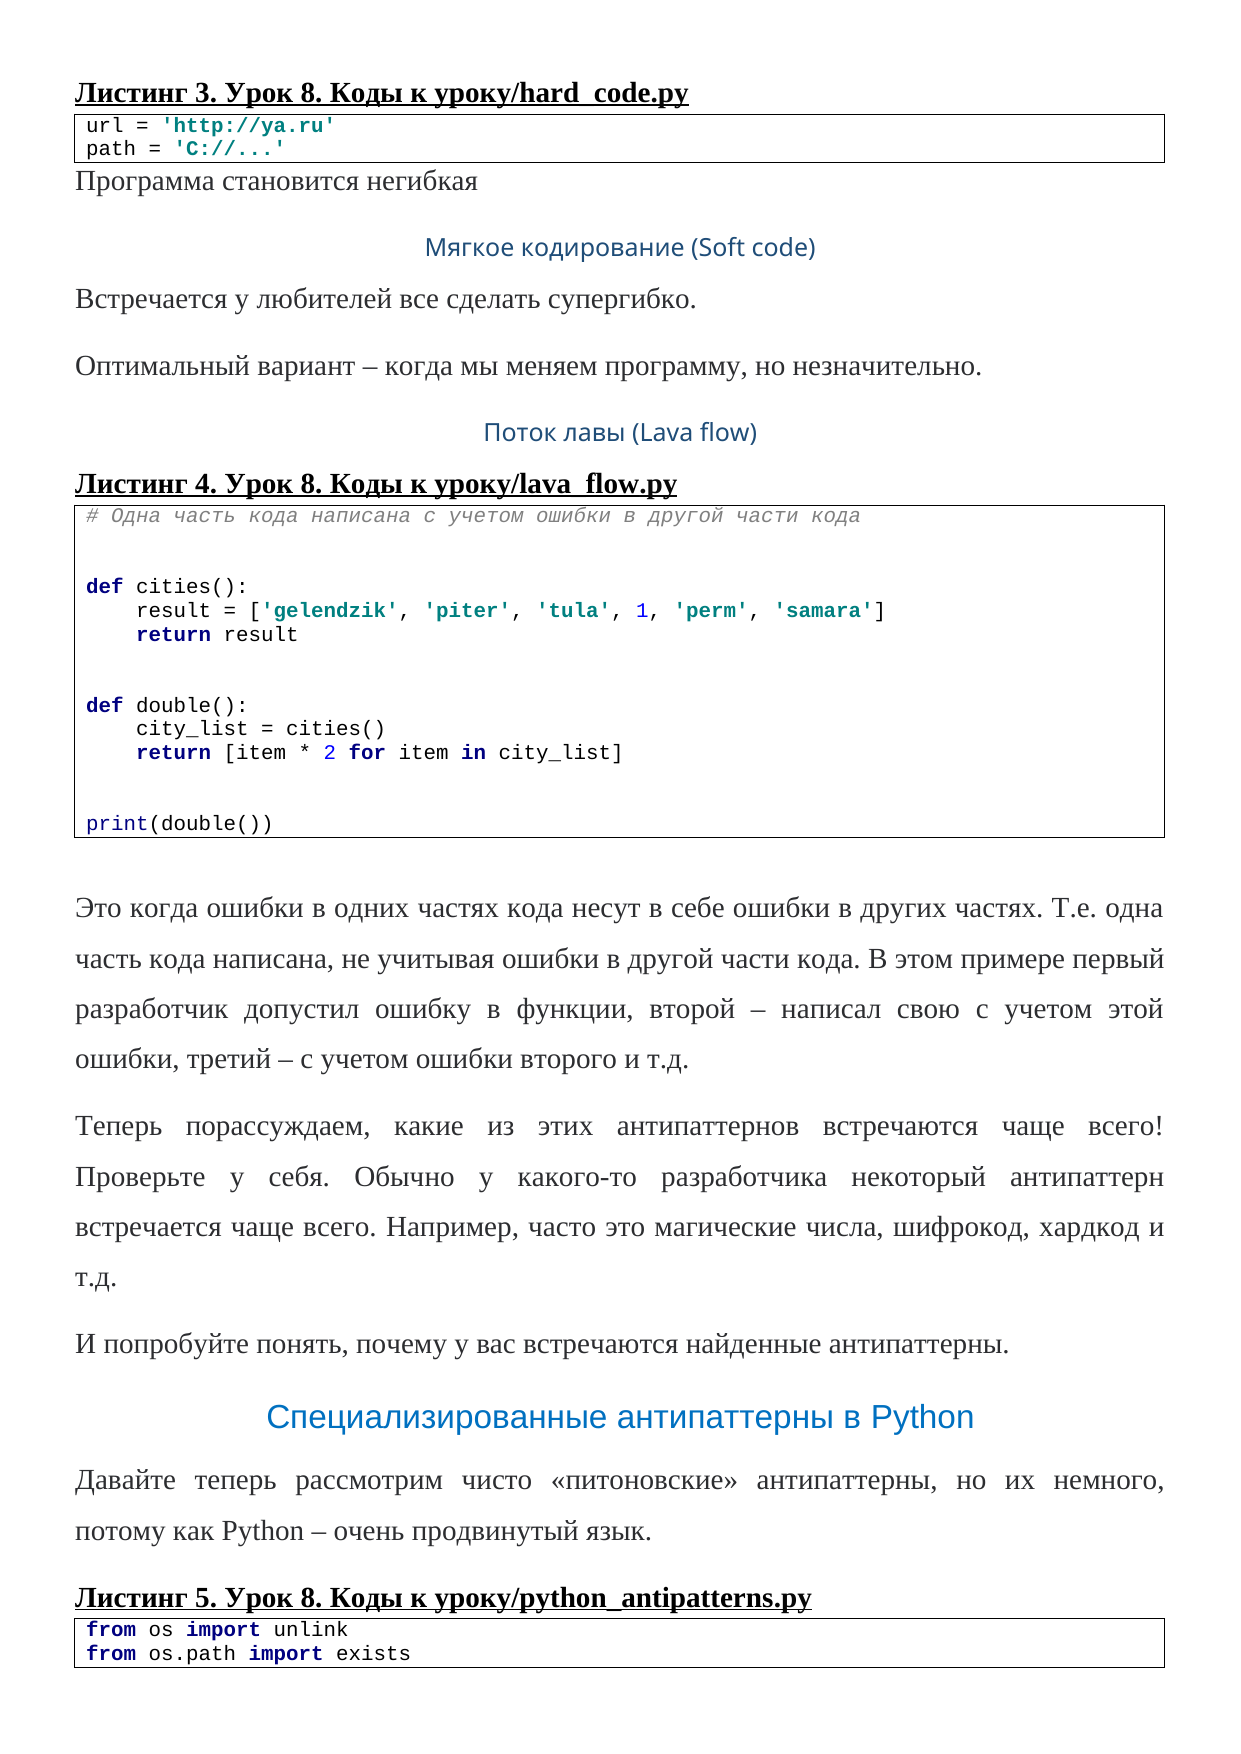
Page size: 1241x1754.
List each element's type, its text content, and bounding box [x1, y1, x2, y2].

text Программа становится негибкая [75, 163, 1165, 196]
text И попробуйте понять, почему у вас встречаются найденные антипаттерны. [75, 1326, 1165, 1360]
text Оптимальный вариант – когда мы меняем программу, но незначительно. [75, 348, 1165, 381]
subtitle Специализированные антипаттерны в Python [75, 1397, 1165, 1436]
subtitle Поток лавы (Lava flow) [75, 415, 1165, 449]
text Листинг 3. Урок 8. Коды к уроку/hard_code.py [75, 75, 1165, 108]
text Листинг 5. Урок 8. Коды к уроку/python_antipatterns.py [75, 1580, 1165, 1613]
subtitle Мягкое кодирование (Soft code) [75, 230, 1165, 264]
text Это когда ошибки в одних частях кода несут в себе ошибки в других частях. Т.е. одна часть кода написана, не учитывая ошибки в другой части кода. В этом примере первый разработчик допустил ошибку в функции, второй – написал свою с учетом этой ошибки, третий – с учетом ошибки второго и т.д. [75, 890, 1165, 1075]
text Теперь порассуждаем, какие из этих антипаттернов встречаются чаще всего! Проверьте у себя. Обычно у какого-то разработчика некоторый антипаттерн встречается чаще всего. Например, часто это магические числа, шифрокод, хардкод и т.д. [75, 1108, 1165, 1293]
text Давайте теперь рассмотрим чисто «питоновские» антипаттерны, но их немного, потому как Python – очень продвинутый язык. [75, 1462, 1165, 1546]
text Встречается у любителей все сделать супергибко. [75, 281, 1165, 314]
text Листинг 4. Урок 8. Коды к уроку/lava_flow.py [75, 466, 1165, 499]
